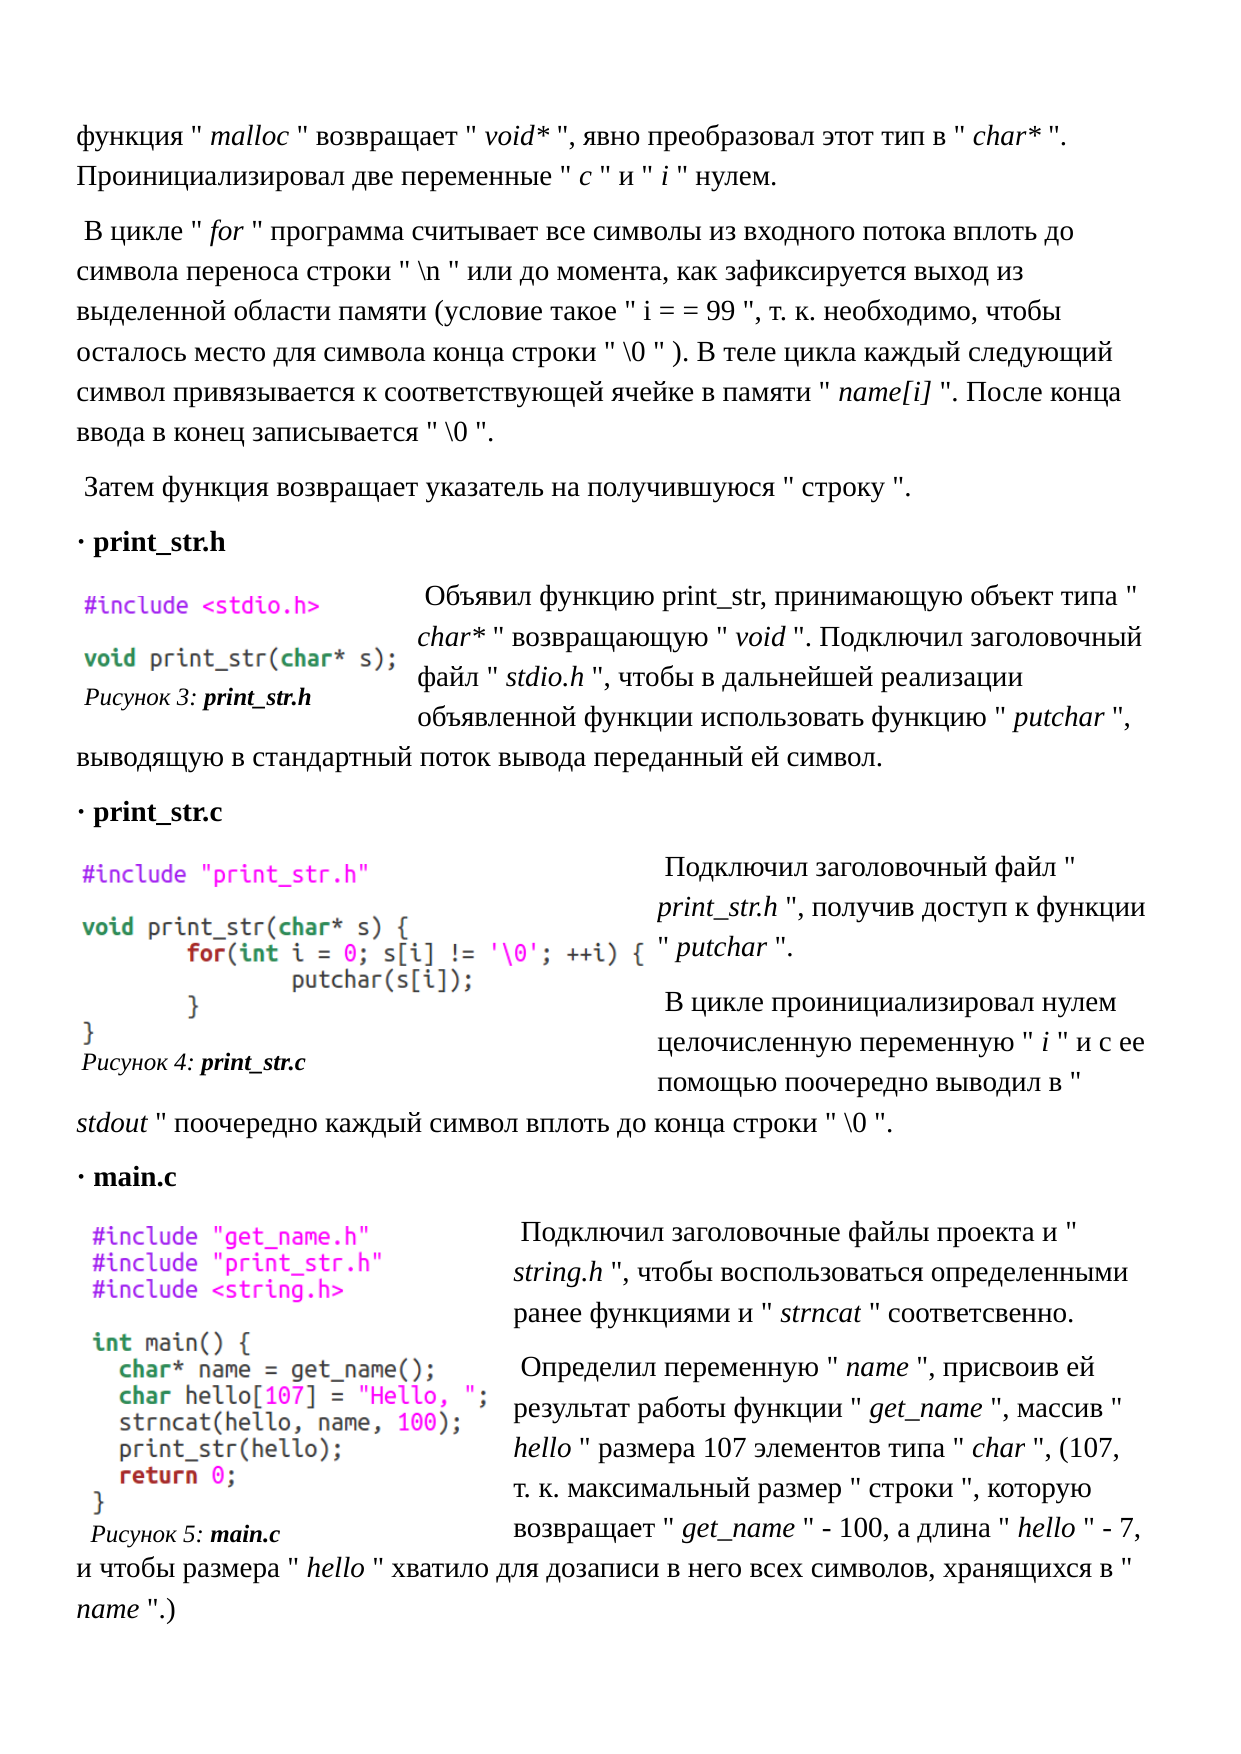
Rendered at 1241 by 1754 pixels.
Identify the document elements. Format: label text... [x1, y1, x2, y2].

text В цикле проинициализировал нулем целочисленную переменную " i " и с ее помощью поочередно выводил в " stdout " поочередно каждый символ вплоть до конца строки " \0 ". [76, 984, 1157, 1138]
picture [84, 596, 404, 682]
text Определил переменную " name ", присвоив ей результат работы функции " get_name ", массив " hello " размера 107 элементов типа " char ", (107, т. к. максимальный размер " строки ", которую возвращает " get_name " - 100, а длина " hello " - 7, и чтобы размера " hello " хватило для дозаписи в него всех символов, хранящихся в " name ".) [76, 1349, 1157, 1624]
picture [90, 1226, 501, 1519]
text Подключил заголовочные файлы проекта и " string.h ", чтобы воспользоваться определенными ранее функциями и " strncat " соответсвенно. [76, 1214, 1157, 1328]
text Объявил функцию print_str, принимающую объект типа " char* " возвращающую " void ". Подключил заголовочный файл " stdio.h ", чтобы в дальнейшей реализации объявленной функции использовать функцию " putchar ", выводящую в стандартный поток вывода переданный ей символ. [76, 578, 1157, 773]
text [81, 1075, 657, 1083]
text Рисунок 3: print_str.h [84, 597, 417, 711]
text Затем функция возвращает указатель на получившуюся " строку ". [76, 469, 1157, 502]
text В цикле " for " программа считывает все символы из входного потока вплоть до символа переноса строки " \n " или до момента, как зафиксируется выход из выделенной области памяти (условие такое " i = = 99 ", т. к. необходимо, чтобы осталось место для символа конца строки " \0 " ). В теле цикла каждый следующий символ привязывается к соответствующей ячейке в памяти " name[i] ". После конца ввода в конец записывается " \0 ". [76, 213, 1157, 448]
text Подключил заголовочный файл " print_str.h ", получив доступ к функции " putchar ". [76, 849, 1157, 963]
text Рисунок 5: main.c [90, 1227, 513, 1548]
text · print_str.с [76, 794, 1157, 828]
picture [81, 864, 646, 1047]
text Рисунок 4: print_str.c [81, 865, 657, 1075]
text Определил переменную " name " типа " char* " присвоив ей указатель на начало области памяти, выделенной под 100 объектов типа " char ". Т.к. функция " malloc " возвращает " void* ", явно преобразовал этот тип в " char* ". Проинициализировал две переменные " c " и " i " нулем. [76, 118, 1157, 192]
text · print_str.h [76, 524, 1157, 557]
text · main.c [76, 1159, 1157, 1193]
